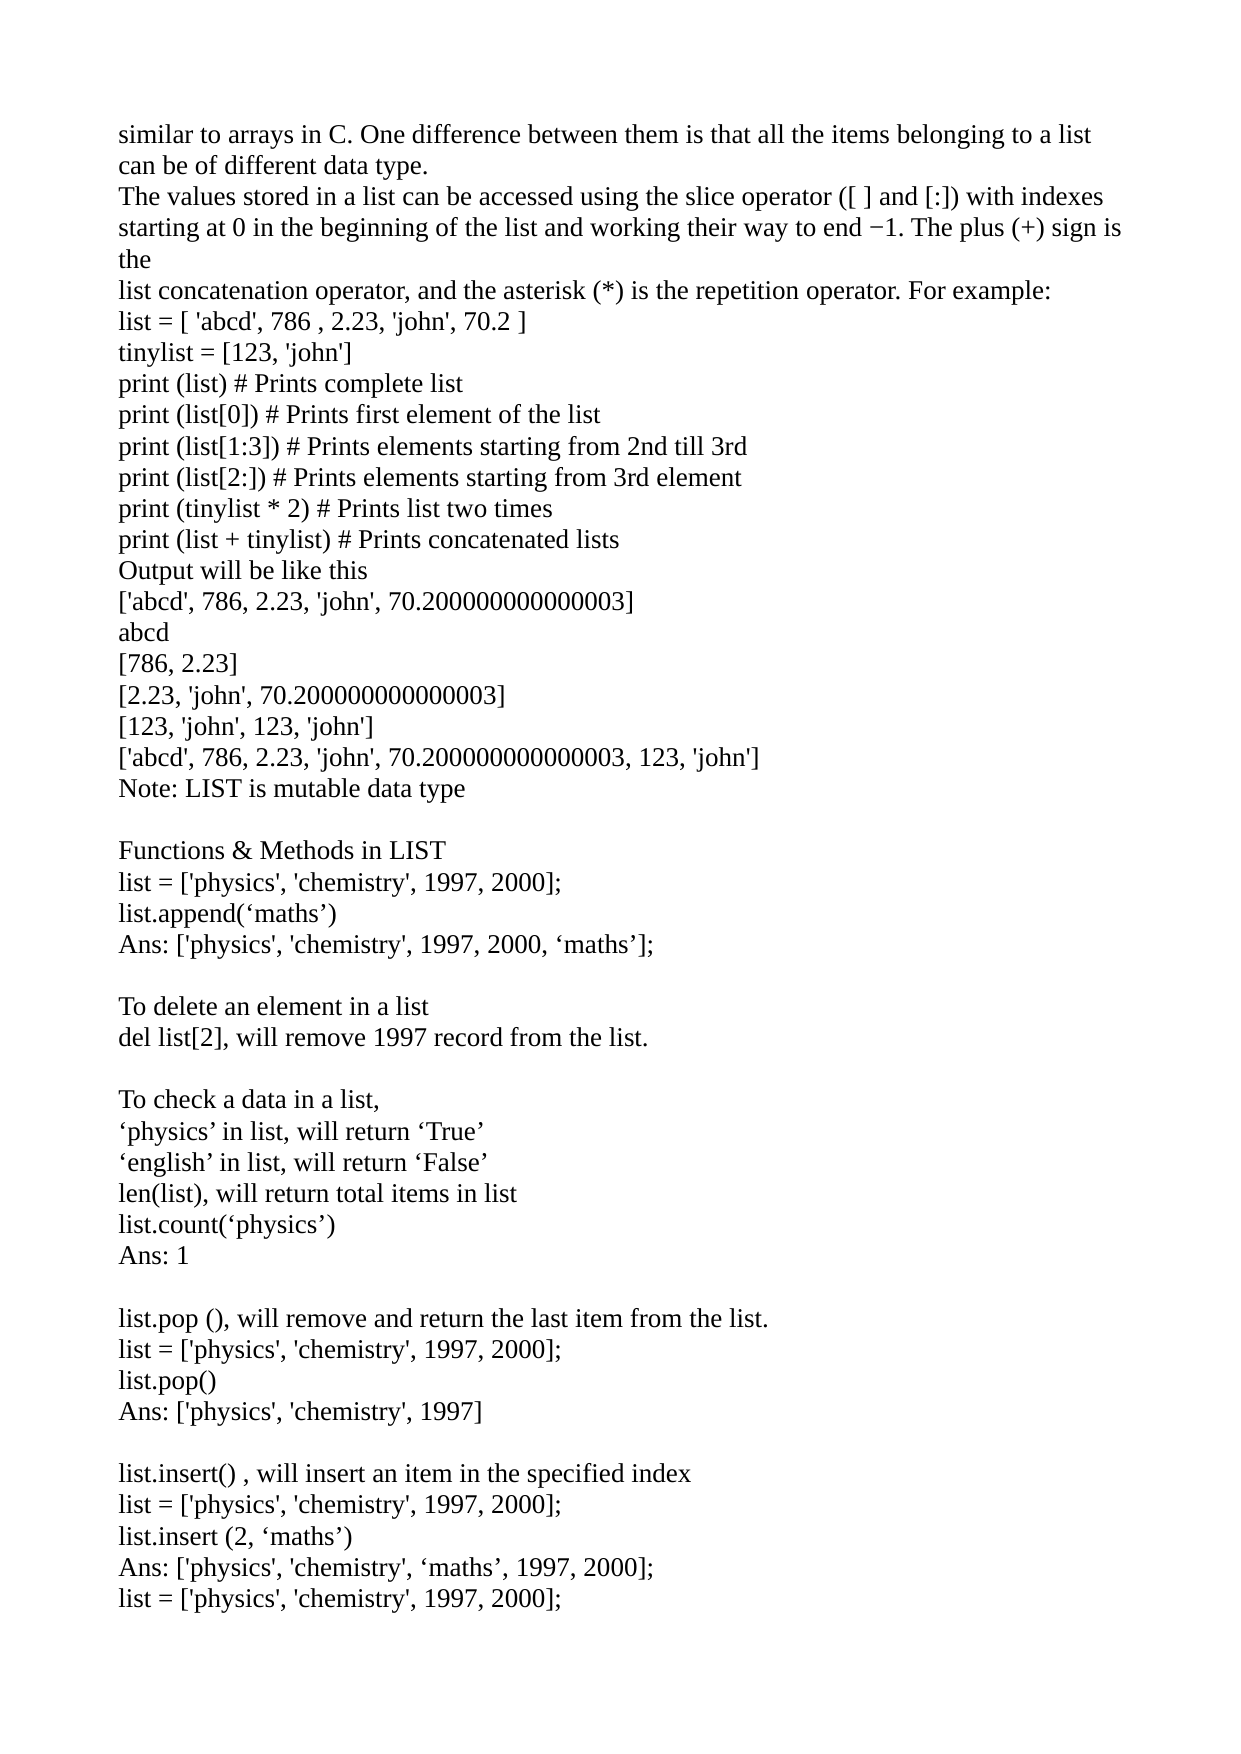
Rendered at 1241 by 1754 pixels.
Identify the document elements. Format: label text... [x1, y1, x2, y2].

text list = ['physics', 'chemistry', 1997, 2000]; [118, 1582, 1122, 1613]
text del list[2], will remove 1997 record from the list. [118, 1021, 1122, 1052]
text To delete an element in a list [118, 990, 1122, 1021]
text Ans: ['physics', 'chemistry', 1997, 2000, ‘maths’]; [118, 928, 1122, 959]
text starting at 0 in the beginning of the list and working their way to end −1. The plus (+) sign is the [118, 212, 1122, 274]
text ‘english’ in list, will return ‘False’ [118, 1146, 1122, 1177]
text can be of different data type. [118, 149, 1122, 180]
text list concatenation operator, and the asterisk (*) is the repetition operator. For example: [118, 274, 1122, 305]
text [786, 2.23] [118, 648, 1122, 679]
text ‘physics’ in list, will return ‘True’ [118, 1115, 1122, 1146]
text list.pop() [118, 1364, 1122, 1395]
text list.pop (), will remove and return the last item from the list. [118, 1302, 1122, 1333]
text len(list), will return total items in list [118, 1177, 1122, 1208]
text print (tinylist * 2) # Prints list two times [118, 492, 1122, 523]
text To check a data in a list, [118, 1084, 1122, 1115]
text similar to arrays in C. One difference between them is that all the items belonging to a list [118, 118, 1122, 149]
text list.count(‘physics’) [118, 1208, 1122, 1239]
text Ans: ['physics', 'chemistry', ‘maths’, 1997, 2000]; [118, 1551, 1122, 1582]
text print (list[0]) # Prints first element of the list [118, 398, 1122, 429]
text abcd [118, 616, 1122, 648]
text Output will be like this [118, 554, 1122, 585]
text list = ['physics', 'chemistry', 1997, 2000]; [118, 866, 1122, 897]
text ['abcd', 786, 2.23, 'john', 70.200000000000003, 123, 'john'] [118, 741, 1122, 772]
text Ans: ['physics', 'chemistry', 1997] [118, 1395, 1122, 1426]
text list = ['physics', 'chemistry', 1997, 2000]; [118, 1488, 1122, 1520]
text print (list + tinylist) # Prints concatenated lists [118, 523, 1122, 554]
text [123, 'john', 123, 'john'] [118, 710, 1122, 741]
text print (list) # Prints complete list [118, 367, 1122, 398]
text list.insert (2, ‘maths’) [118, 1520, 1122, 1551]
text [2.23, 'john', 70.200000000000003] [118, 679, 1122, 710]
text list = ['physics', 'chemistry', 1997, 2000]; [118, 1333, 1122, 1364]
text print (list[1:3]) # Prints elements starting from 2nd till 3rd [118, 429, 1122, 461]
text print (list[2:]) # Prints elements starting from 3rd element [118, 461, 1122, 492]
text tinylist = [123, 'john'] [118, 336, 1122, 367]
text list.append(‘maths’) [118, 897, 1122, 928]
text Functions & Methods in LIST [118, 834, 1122, 866]
text Note: LIST is mutable data type [118, 772, 1122, 803]
text Ans: 1 [118, 1239, 1122, 1271]
text ['abcd', 786, 2.23, 'john', 70.200000000000003] [118, 585, 1122, 616]
text list = [ 'abcd', 786 , 2.23, 'john', 70.2 ] [118, 305, 1122, 336]
text The values stored in a list can be accessed using the slice operator ([ ] and [:]) with indexes [118, 180, 1122, 212]
text list.insert() , will insert an item in the specified index [118, 1457, 1122, 1488]
